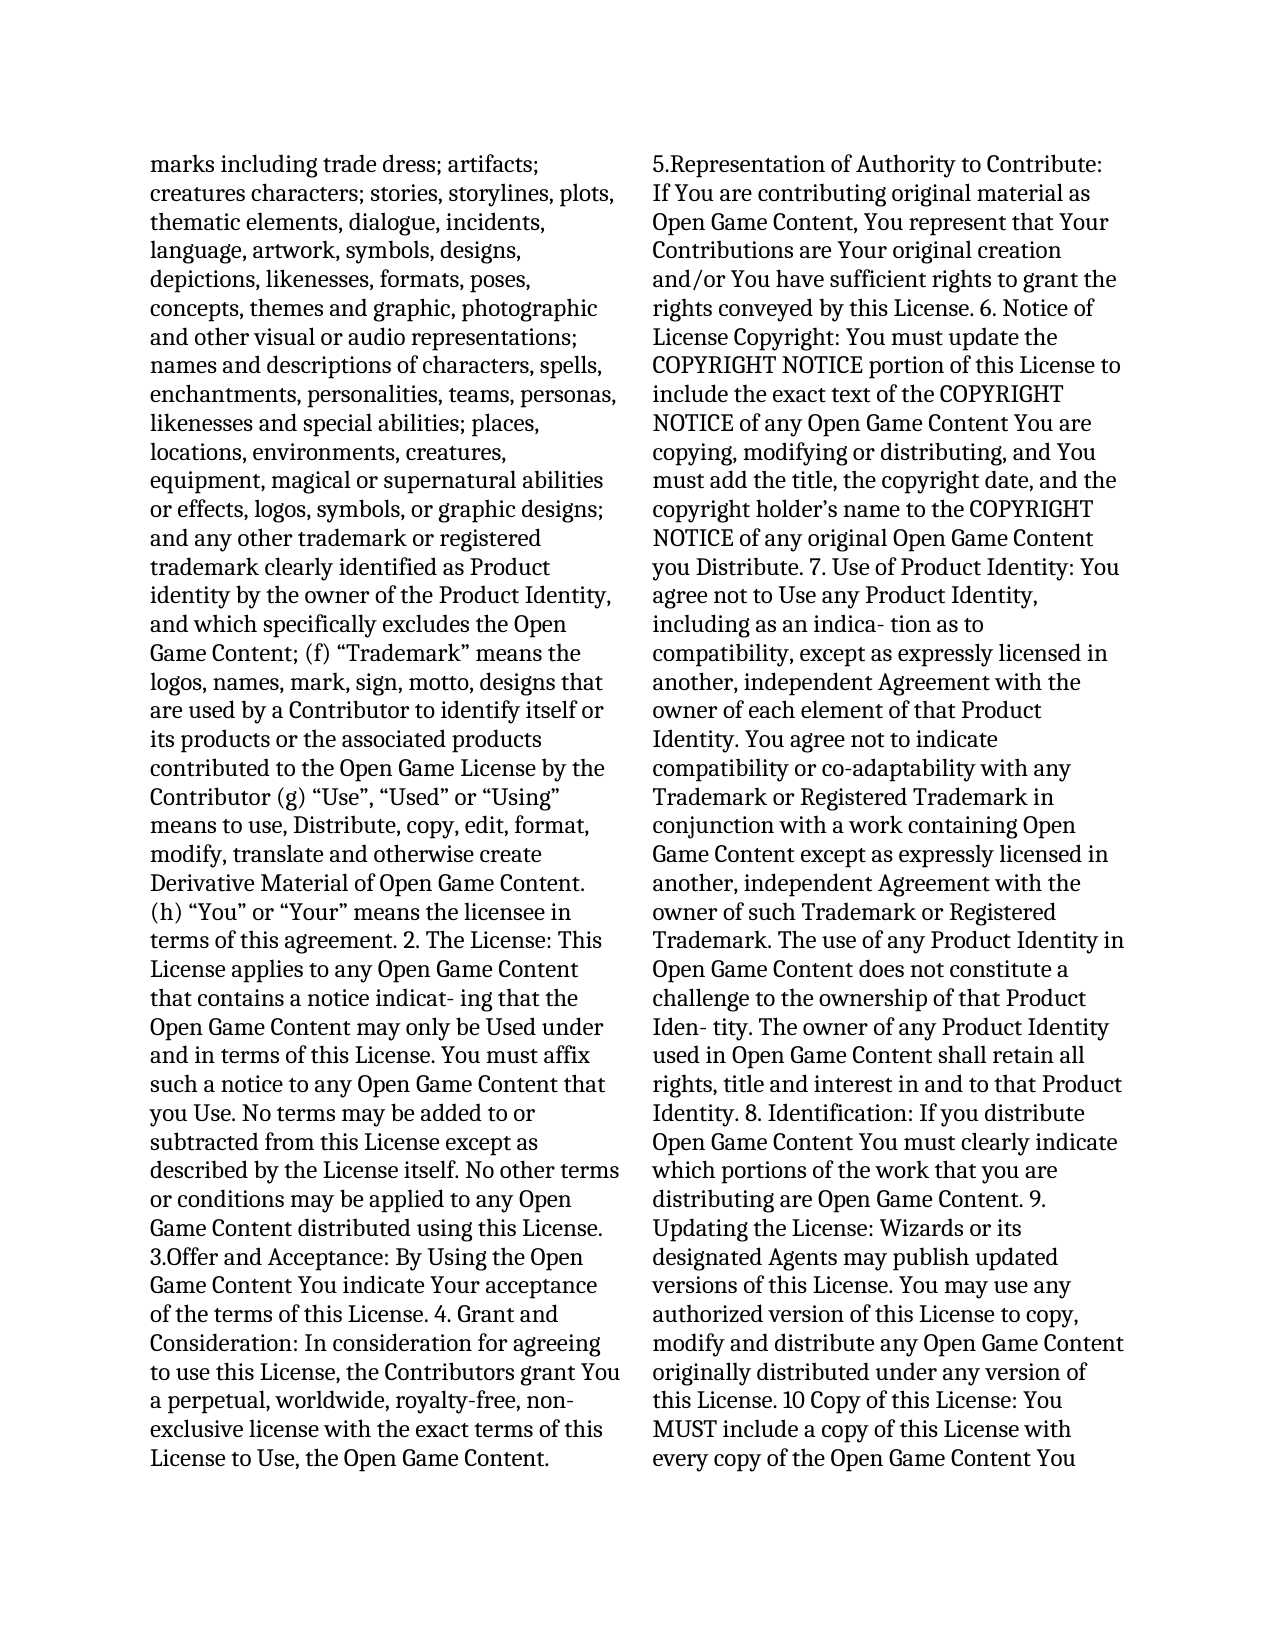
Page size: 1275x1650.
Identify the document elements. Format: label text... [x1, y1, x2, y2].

text 5.Representation of Authority to Contribute: If You are contributing original material as Open Game Content, You represent that Your Contributions are Your original creation and/or You have sufficient rights to grant the rights conveyed by this License. 6. Notice of License Copyright: You must update the COPYRIGHT NOTICE portion of this License to include the exact text of the COPYRIGHT NOTICE of any Open Game Content You are copying, modifying or distributing, and You must add the title, the copyright date, and the copyright holder’s name to the COPYRIGHT NOTICE of any original Open Game Content you Distribute. 7. Use of Product Identity: You agree not to Use any Product Identity, including as an indica- tion as to compatibility, except as expressly licensed in another, independent Agreement with the owner of each element of that Product Identity. You agree not to indicate compatibility or co-adaptability with any Trademark or Registered Trademark in conjunction with a work containing Open Game Content except as expressly licensed in another, independent Agreement with the owner of such Trademark or Registered Trademark. The use of any Product Identity in Open Game Content does not constitute a challenge to the ownership of that Product Iden- tity. The owner of any Product Identity used in Open Game Content shall retain all rights, title and interest in and to that Product Identity. 8. Identification: If you distribute Open Game Content You must clearly indicate which portions of the work that you are distributing are Open Game Content. 9. Updating the License: Wizards or its designated Agents may publish updated versions of this License. You may use any authorized version of this License to copy, modify and distribute any Open Game Content originally distributed under any version of this License. 10 Copy of this License: You MUST include a copy of this License with every copy of the Open Game Content You [652, 150, 1125, 1472]
text marks including trade dress; artifacts; creatures characters; stories, storylines, plots, thematic elements, dialogue, incidents, language, artwork, symbols, designs, depictions, likenesses, formats, poses, concepts, themes and graphic, photographic and other visual or audio representations; names and descriptions of characters, spells, enchantments, personalities, teams, personas, likenesses and special abilities; places, locations, environments, creatures, equipment, magical or supernatural abilities or effects, logos, symbols, or graphic designs; and any other trademark or registered trademark clearly identified as Product identity by the owner of the Product Identity, and which specifically excludes the Open Game Content; (f) “Trademark” means the logos, names, mark, sign, motto, designs that are used by a Contributor to identify itself or its products or the associated products contributed to the Open Game License by the Contributor (g) “Use”, “Used” or “Using” means to use, Distribute, copy, edit, format, modify, translate and otherwise create Derivative Material of Open Game Content. (h) “You” or “Your” means the licensee in terms of this agreement. 2. The License: This License applies to any Open Game Content that contains a notice indicat- ing that the Open Game Content may only be Used under and in terms of this License. You must affix such a notice to any Open Game Content that you Use. No terms may be added to or subtracted from this License except as described by the License itself. No other terms or conditions may be applied to any Open Game Content distributed using this License. 3.Offer and Acceptance: By Using the Open Game Content You indicate Your acceptance of the terms of this License. 4. Grant and Consideration: In consideration for agreeing to use this License, the Contributors grant You a perpetual, worldwide, royalty-free, non-exclusive license with the exact terms of this License to Use, the Open Game Content. [150, 150, 622, 1472]
